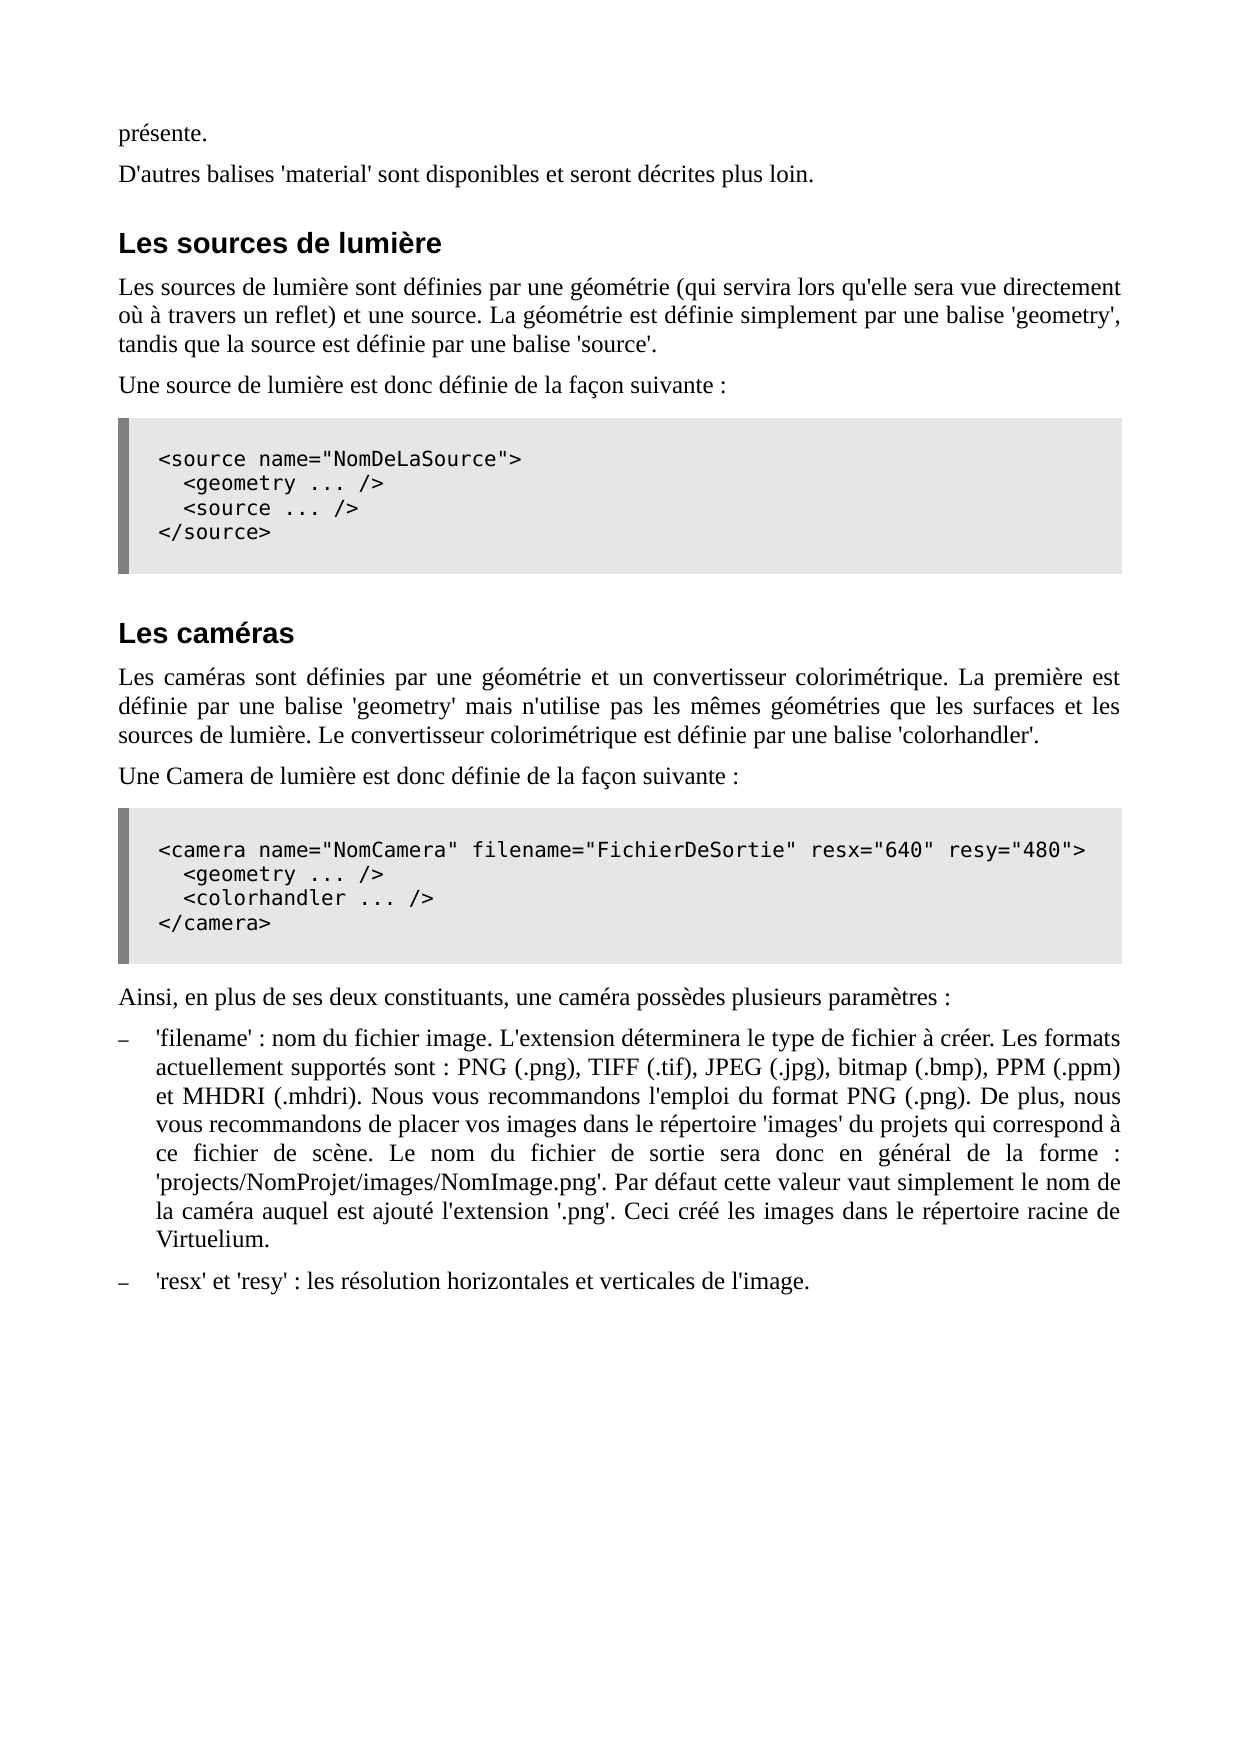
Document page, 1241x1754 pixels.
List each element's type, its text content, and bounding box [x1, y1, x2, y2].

text Les caméras sont définies par une géométrie et un convertisseur colorimétrique. La première est définie par une balise 'geometry' mais n'utilise pas les mêmes géométries que les surfaces et les sources de lumière. Le convertisseur colorimétrique est définie par une balise 'colorhandler'. [118, 662, 1122, 749]
text <source name="NomDeLaSource"> <geometry ... /> <source ... /> </source> [129, 418, 1122, 574]
list 'resx' et 'resy' : les résolution horizontales et verticales de l'image. [118, 1266, 1122, 1294]
text Une Camera de lumière est donc définie de la façon suivante : [118, 761, 1122, 790]
list 'filename' : nom du fichier image. L'extension déterminera le type de fichier à créer. Les formats actuellement supportés sont : PNG (.png), TIFF (.tif), JPEG (.jpg), bitmap (.bmp), PPM (.ppm) et MHDRI (.mhdri). Nous vous recommandons l'emploi du format PNG (.png). De plus, nous vous recommandons de placer vos images dans le répertoire 'images' du projets qui correspond à ce fichier de scène. Le nom du fichier de sortie sera donc en général de la forme : 'projects/NomProjet/images/NomImage.png'. Par défaut cette valeur vaut simplement le nom de la caméra auquel est ajouté l'extension '.png'. Ceci créé les images dans le répertoire racine de Virtuelium. [118, 1023, 1122, 1253]
text Une source de lumière est donc définie de la façon suivante : [118, 370, 1122, 399]
subtitle Les sources de lumière [118, 226, 1122, 259]
text <camera name="NomCamera" filename="FichierDeSortie" resx="640" resy="480"> <geometry ... /> <colorhandler ... /> </camera> [129, 808, 1122, 964]
text présente. [118, 118, 1122, 147]
text Ainsi, en plus de ses deux constituants, une caméra possèdes plusieurs paramètres : [118, 982, 1122, 1011]
text Les sources de lumière sont définies par une géométrie (qui servira lors qu'elle sera vue directement où à travers un reflet) et une source. La géométrie est définie simplement par une balise 'geometry', tandis que la source est définie par une balise 'source'. [118, 272, 1122, 358]
text D'autres balises 'material' sont disponibles et seront décrites plus loin. [118, 159, 1122, 188]
subtitle Les caméras [118, 616, 1122, 650]
